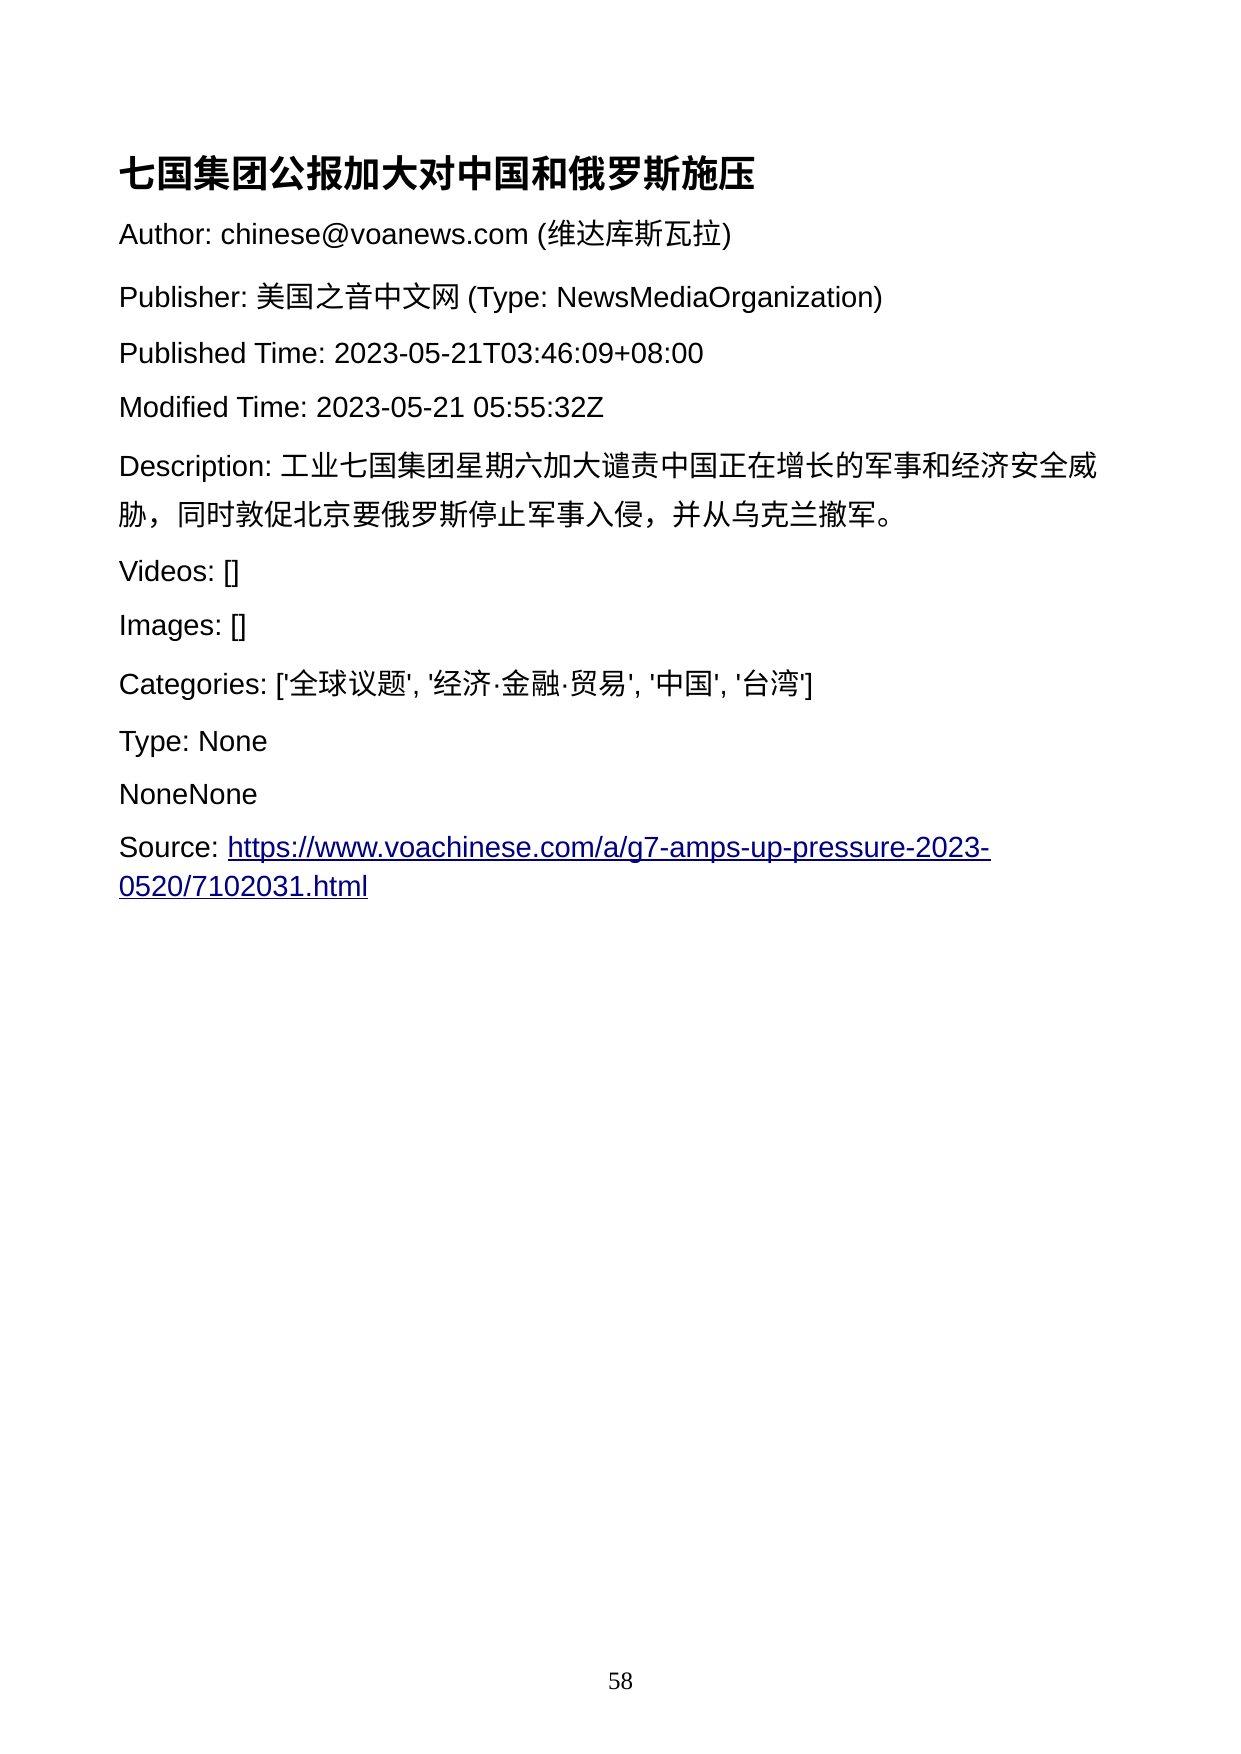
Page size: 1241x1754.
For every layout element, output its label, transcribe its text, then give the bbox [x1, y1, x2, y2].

text Modified Time: 2023-05-21 05:55:32Z [118, 390, 1122, 423]
text Published Time: 2023-05-21T03:46:09+08:00 [118, 337, 1122, 370]
text Source: https://www.voachinese.com/a/g7-amps-up-pressure-2023-0520/7102031.html [118, 830, 1122, 902]
text NoneNone [118, 777, 1122, 811]
text Type: None [118, 724, 1122, 757]
text Categories: ['全球议题', '经济·金融·贸易', '中国', '台湾'] [118, 661, 1122, 703]
text Author: chinese@voanews.com (维达库斯瓦拉) [118, 210, 1122, 253]
text Description: 工业七国集团星期六加大谴责中国正在增长的军事和经济安全威胁，同时敦促北京要俄罗斯停止军事入侵，并从乌克兰撤军。 [118, 443, 1122, 534]
subtitle 七国集团公报加大对中国和俄罗斯施压 [118, 143, 1122, 198]
text Images: [] [118, 608, 1122, 641]
text Publisher: 美国之音中文网 (Type: NewsMediaOrganization) [118, 273, 1122, 316]
text Videos: [] [118, 554, 1122, 588]
